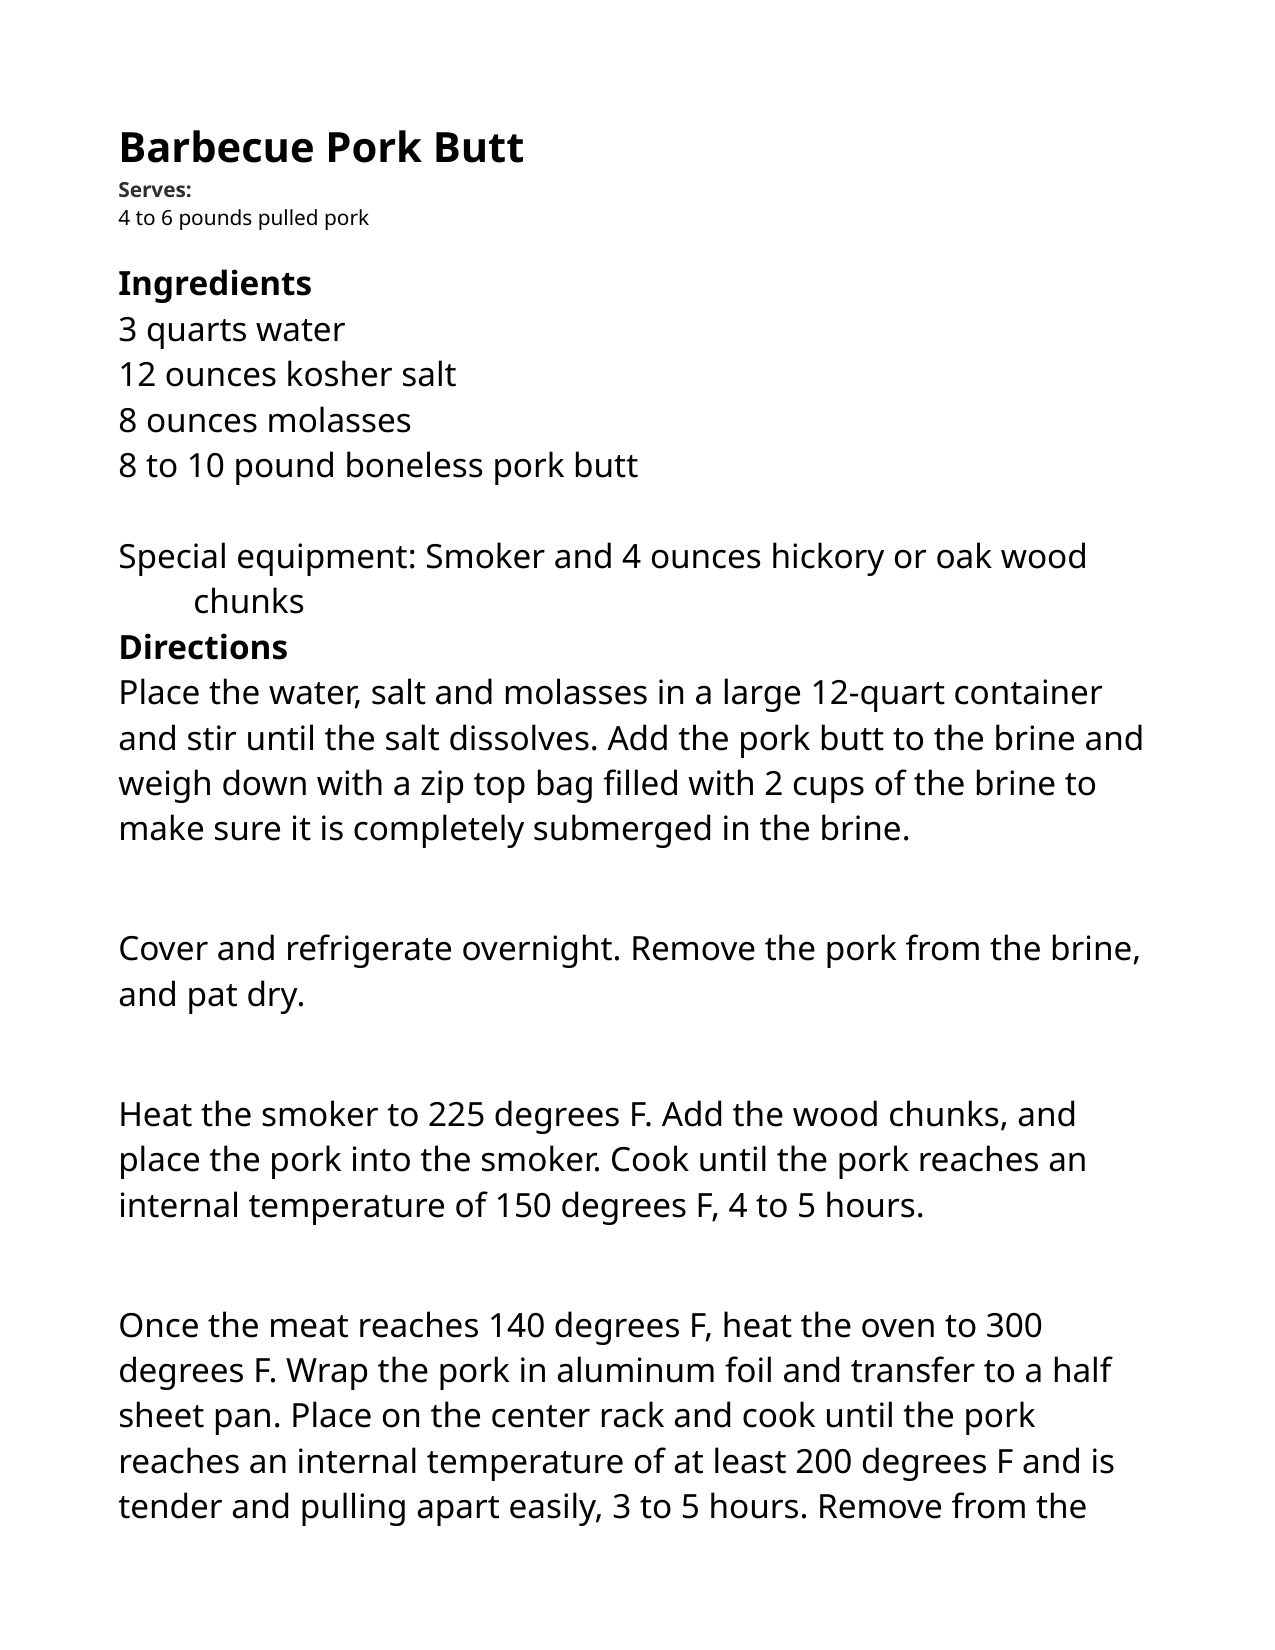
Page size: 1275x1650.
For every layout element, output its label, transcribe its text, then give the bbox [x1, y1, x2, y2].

text 12 ounces kosher salt [118, 351, 1157, 396]
text Barbecue Pork Butt [118, 118, 1157, 175]
text Place the water, salt and molasses in a large 12-quart container and stir until the salt dissolves. Add the pork butt to the brine and weigh down with a zip top bag filled with 2 cups of the brine to make sure it is completely submerged in the brine. [118, 669, 1157, 851]
text Directions [118, 623, 1157, 669]
text Heat the smoker to 225 degrees F. Add the wood chunks, and place the pork into the smoker. Cook until the pork reaches an internal temperature of 150 degrees F, 4 to 5 hours. [118, 1091, 1157, 1227]
text Ingredients [118, 260, 1157, 306]
text 8 ounces molasses [118, 396, 1157, 442]
text Serves: [118, 175, 1157, 203]
text 3 quarts water [118, 306, 1157, 351]
text 8 to 10 pound boneless pork butt [118, 442, 1157, 487]
text Cover and refrigerate overnight. Remove the pork from the brine, and pat dry. [118, 925, 1157, 1016]
text 4 to 6 pounds pulled pork [118, 203, 1157, 232]
text Once the meat reaches 140 degrees F, heat the oven to 300 degrees F. Wrap the pork in aluminum foil and transfer to a half sheet pan. Place on the center rack and cook until the pork reaches an internal temperature of at least 200 degrees F and is tender and pulling apart easily, 3 to 5 hours. Remove from the [118, 1301, 1157, 1528]
text Special equipment: Smoker and 4 ounces hickory or oak wood chunks [118, 533, 1157, 623]
